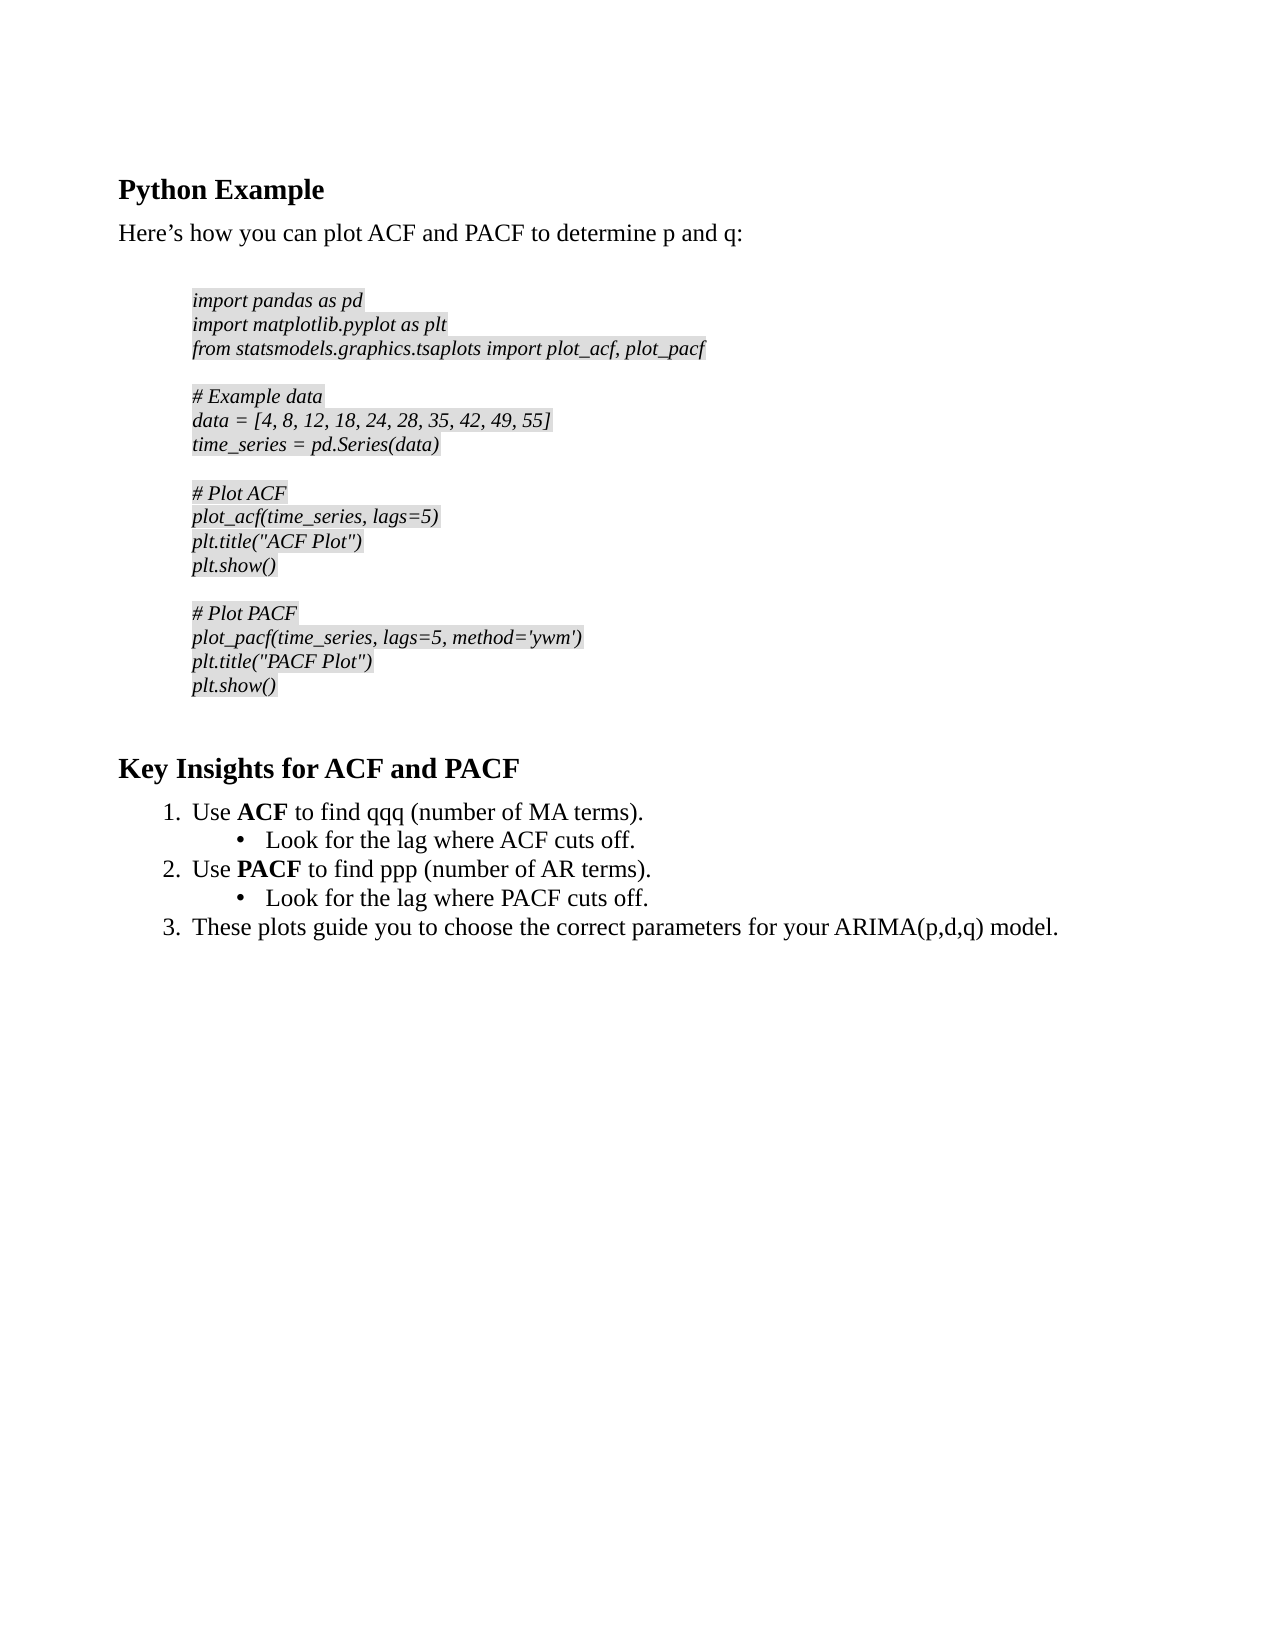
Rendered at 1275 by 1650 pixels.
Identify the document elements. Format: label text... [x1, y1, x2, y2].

text plt.title("ACF Plot") [192, 528, 1157, 553]
text plt.show() [192, 553, 1157, 577]
subtitle Python Example [118, 172, 1157, 205]
text import pandas as pd [192, 288, 1157, 312]
text plot_pacf(time_series, lags=5, method='ywm') [192, 625, 1157, 649]
text # Example data [192, 384, 1157, 408]
text plt.show() [192, 673, 1157, 697]
text data = [4, 8, 12, 18, 24, 28, 35, 42, 49, 55] [192, 408, 1157, 432]
list These plots guide you to choose the correct parameters for your ARIMA(p,d,q) model. [162, 912, 1157, 941]
list Look for the lag where ACF cuts off. [236, 826, 1157, 854]
text # Plot ACF [192, 480, 1157, 504]
subtitle Key Insights for ACF and PACF [118, 751, 1157, 784]
text Here’s how you can plot ACF and PACF to determine p and q: [118, 218, 1157, 247]
list Use ACF to find qqq (number of MA terms). [162, 797, 1157, 826]
text plot_acf(time_series, lags=5) [192, 504, 1157, 528]
text time_series = pd.Series(data) [192, 432, 1157, 456]
list Use PACF to find ppp (number of AR terms). [162, 854, 1157, 883]
list Look for the lag where PACF cuts off. [236, 883, 1157, 912]
text # Plot PACF [192, 601, 1157, 625]
text plt.title("PACF Plot") [192, 649, 1157, 673]
text from statsmodels.graphics.tsaplots import plot_acf, plot_pacf [192, 336, 1157, 360]
text import matplotlib.pyplot as plt [192, 312, 1157, 336]
